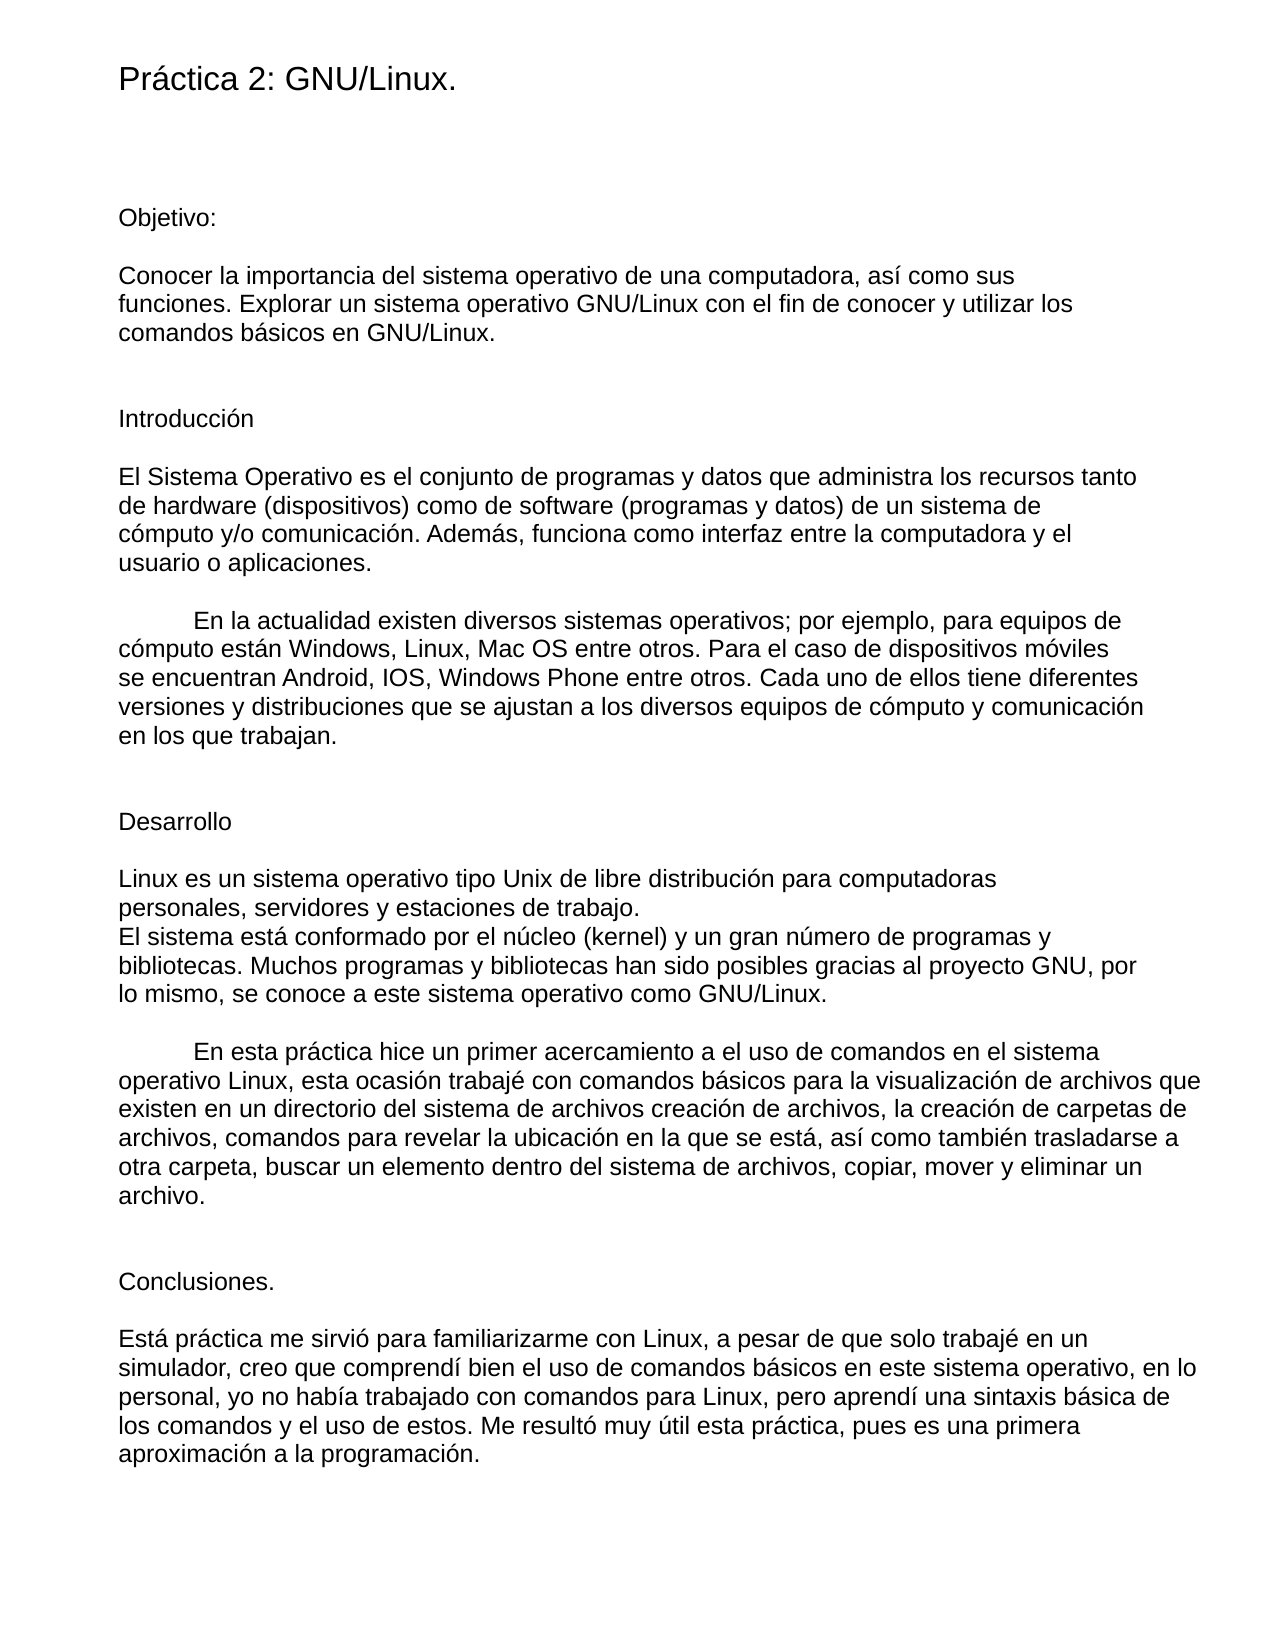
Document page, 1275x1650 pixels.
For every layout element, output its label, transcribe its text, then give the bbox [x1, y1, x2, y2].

text bibliotecas. Muchos programas y bibliotecas han sido posibles gracias al proyecto GNU, por [118, 951, 1205, 979]
text Linux es un sistema operativo tipo Unix de libre distribución para computadoras [118, 864, 1205, 893]
text funciones. Explorar un sistema operativo GNU/Linux con el fin de conocer y utilizar los [118, 289, 1205, 318]
text Conocer la importancia del sistema operativo de una computadora, así como sus [118, 261, 1205, 289]
text versiones y distribuciones que se ajustan a los diversos equipos de cómputo y comunicación [118, 692, 1205, 721]
text cómputo están Windows, Linux, Mac OS entre otros. Para el caso de dispositivos móviles [118, 634, 1205, 663]
text Conclusiones. [118, 1267, 1205, 1296]
text usuario o aplicaciones. [118, 548, 1205, 577]
text Está práctica me sirvió para familiarizarme con Linux, a pesar de que solo trabajé en un simulador, creo que comprendí bien el uso de comandos básicos en este sistema operativo, en lo personal, yo no había trabajado con comandos para Linux, pero aprendí una sintaxis básica de los comandos y el uso de estos. Me resultó muy útil esta práctica, pues es una primera aproximación a la programación. [118, 1324, 1205, 1468]
text personales, servidores y estaciones de trabajo. [118, 893, 1205, 922]
text en los que trabajan. [118, 721, 1205, 778]
text de hardware (dispositivos) como de software (programas y datos) de un sistema de [118, 491, 1205, 519]
text lo mismo, se conoce a este sistema operativo como GNU/Linux. [118, 979, 1205, 1008]
text Desarrollo [118, 807, 1205, 836]
text Práctica 2: GNU/Linux. [118, 59, 1205, 98]
text Introducción [118, 404, 1205, 433]
text El sistema está conformado por el núcleo (kernel) y un gran número de programas y [118, 922, 1205, 951]
text En esta práctica hice un primer acercamiento a el uso de comandos en el sistema operativo Linux, esta ocasión trabajé con comandos básicos para la visualización de archivos que existen en un directorio del sistema de archivos creación de archivos, la creación de carpetas de archivos, comandos para revelar la ubicación en la que se está, así como también trasladarse a otra carpeta, buscar un elemento dentro del sistema de archivos, copiar, mover y eliminar un archivo. [118, 1037, 1205, 1209]
text En la actualidad existen diversos sistemas operativos; por ejemplo, para equipos de [118, 606, 1205, 634]
text Objetivo: [118, 203, 1205, 232]
text se encuentran Android, IOS, Windows Phone entre otros. Cada uno de ellos tiene diferentes [118, 663, 1205, 692]
text El Sistema Operativo es el conjunto de programas y datos que administra los recursos tanto [118, 462, 1205, 491]
text comandos básicos en GNU/Linux. [118, 318, 1205, 376]
text cómputo y/o comunicación. Además, funciona como interfaz entre la computadora y el [118, 519, 1205, 548]
